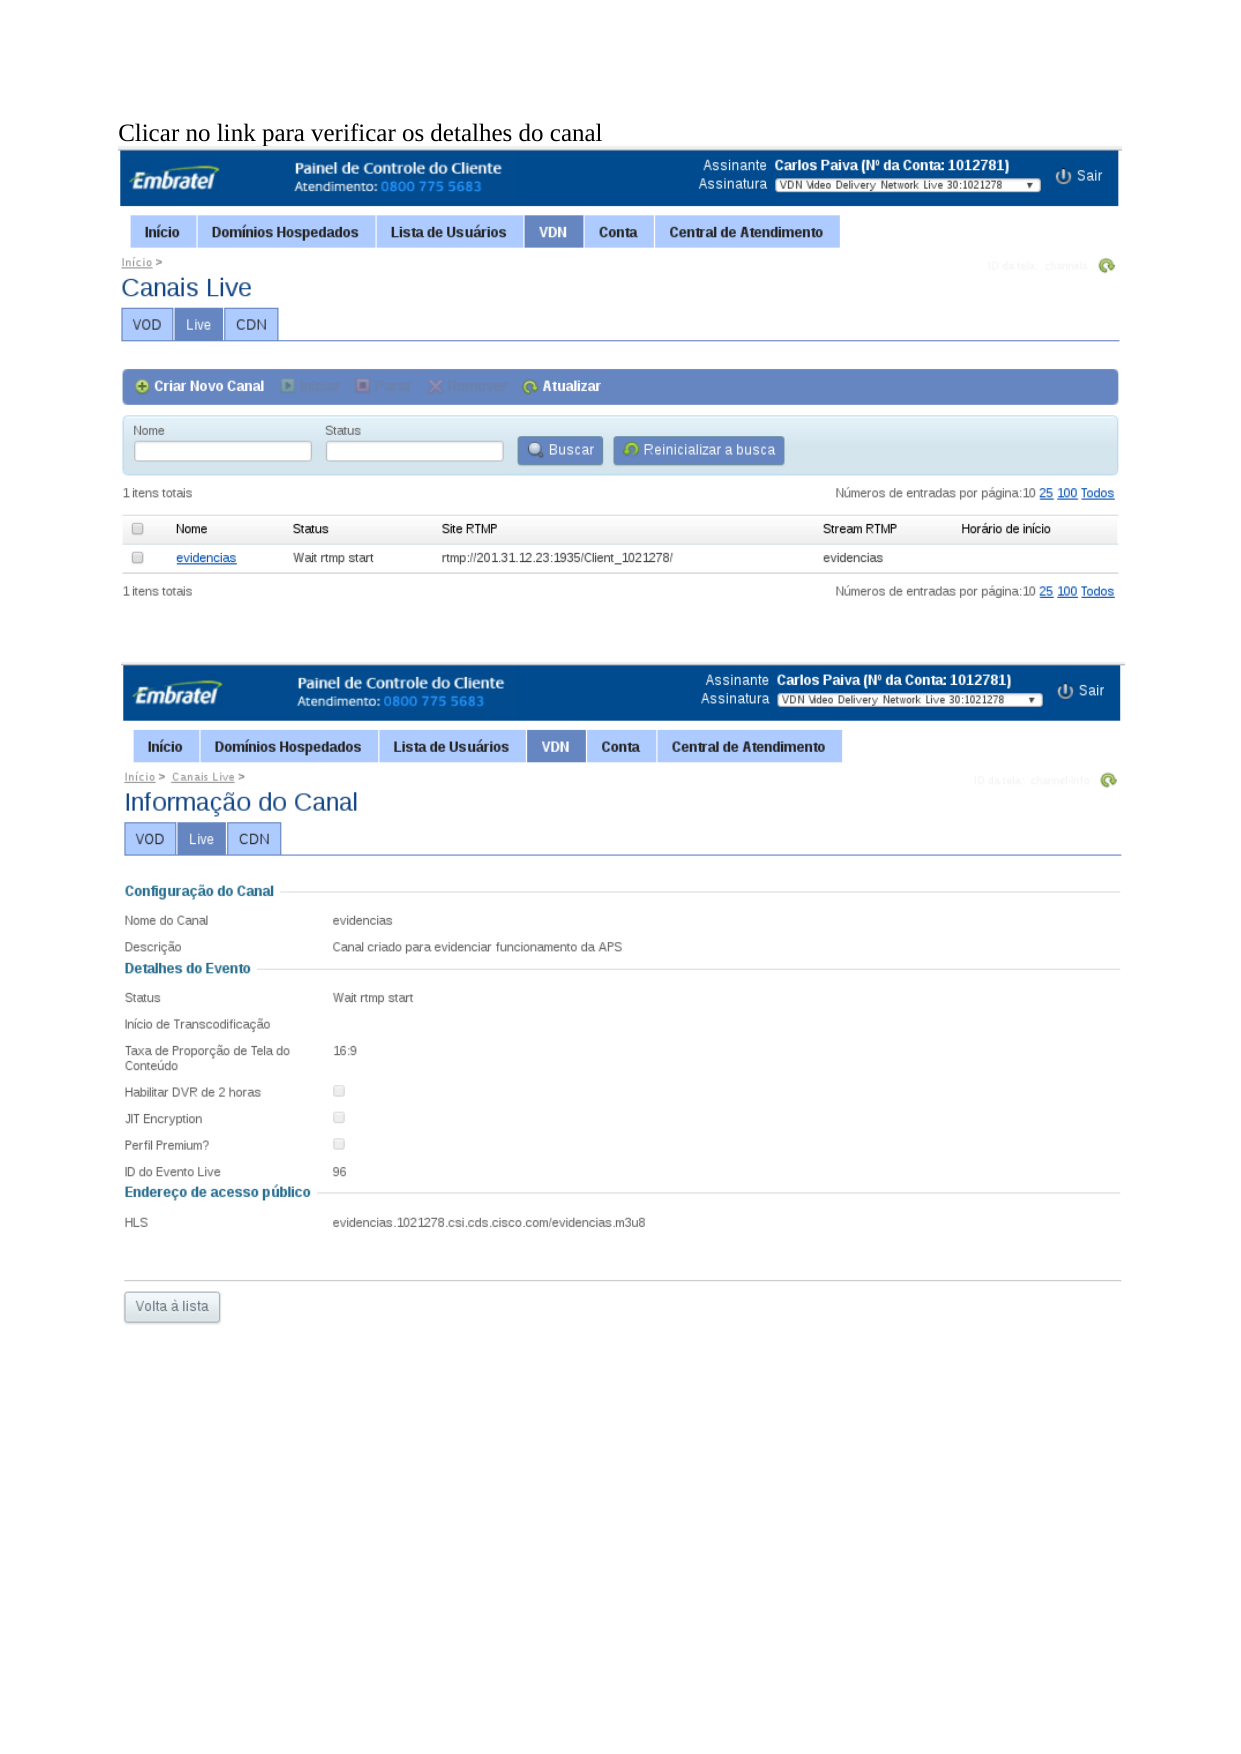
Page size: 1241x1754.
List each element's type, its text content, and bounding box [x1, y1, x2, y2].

picture [121, 662, 1125, 1332]
picture [118, 146, 1123, 620]
text Clicar no link para verificar os detalhes do canal [118, 118, 1122, 146]
